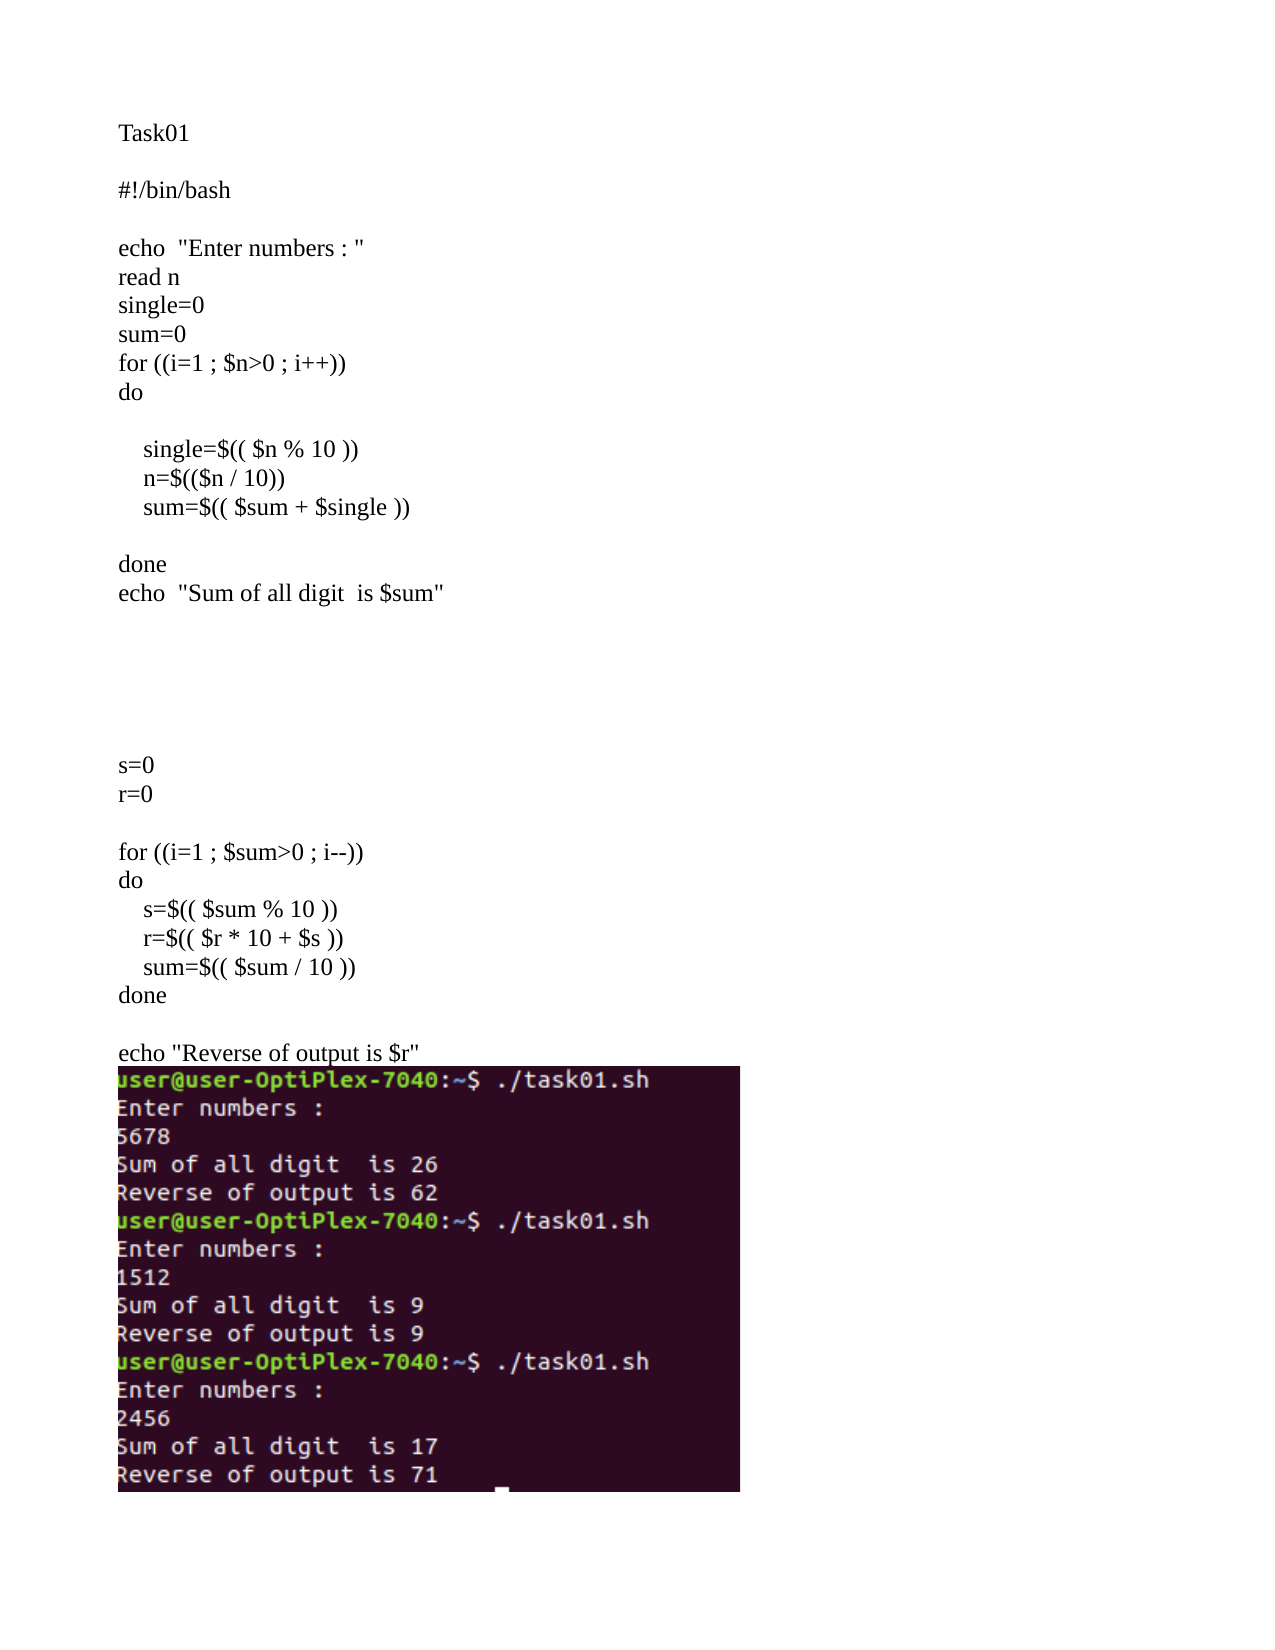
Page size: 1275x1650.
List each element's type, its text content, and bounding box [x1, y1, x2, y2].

text s=0 [118, 751, 1157, 779]
text done [118, 549, 1157, 578]
text #!/bin/bash [118, 176, 1157, 204]
text read n [118, 262, 1157, 291]
text do [118, 377, 1157, 406]
text Task01 [118, 118, 1157, 147]
text for ((i=1 ; $n>0 ; i++)) [118, 348, 1157, 377]
text sum=0 [118, 319, 1157, 348]
text s=$(( $sum % 10 )) [118, 894, 1157, 923]
text n=$(($n / 10)) [118, 463, 1157, 492]
text echo "Enter numbers : " [118, 233, 1157, 262]
text done [118, 981, 1157, 1009]
text r=$(( $r * 10 + $s )) [118, 923, 1157, 952]
text echo "Reverse of output is $r" [118, 1038, 1157, 1067]
text r=0 [118, 779, 1157, 808]
text single=$(( $n % 10 )) [118, 434, 1157, 463]
text sum=$(( $sum + $single )) [118, 492, 1157, 521]
text echo "Sum of all digit is $sum" [118, 578, 1157, 607]
text do [118, 866, 1157, 894]
text single=0 [118, 291, 1157, 319]
text sum=$(( $sum / 10 )) [118, 952, 1157, 981]
text for ((i=1 ; $sum>0 ; i--)) [118, 837, 1157, 866]
